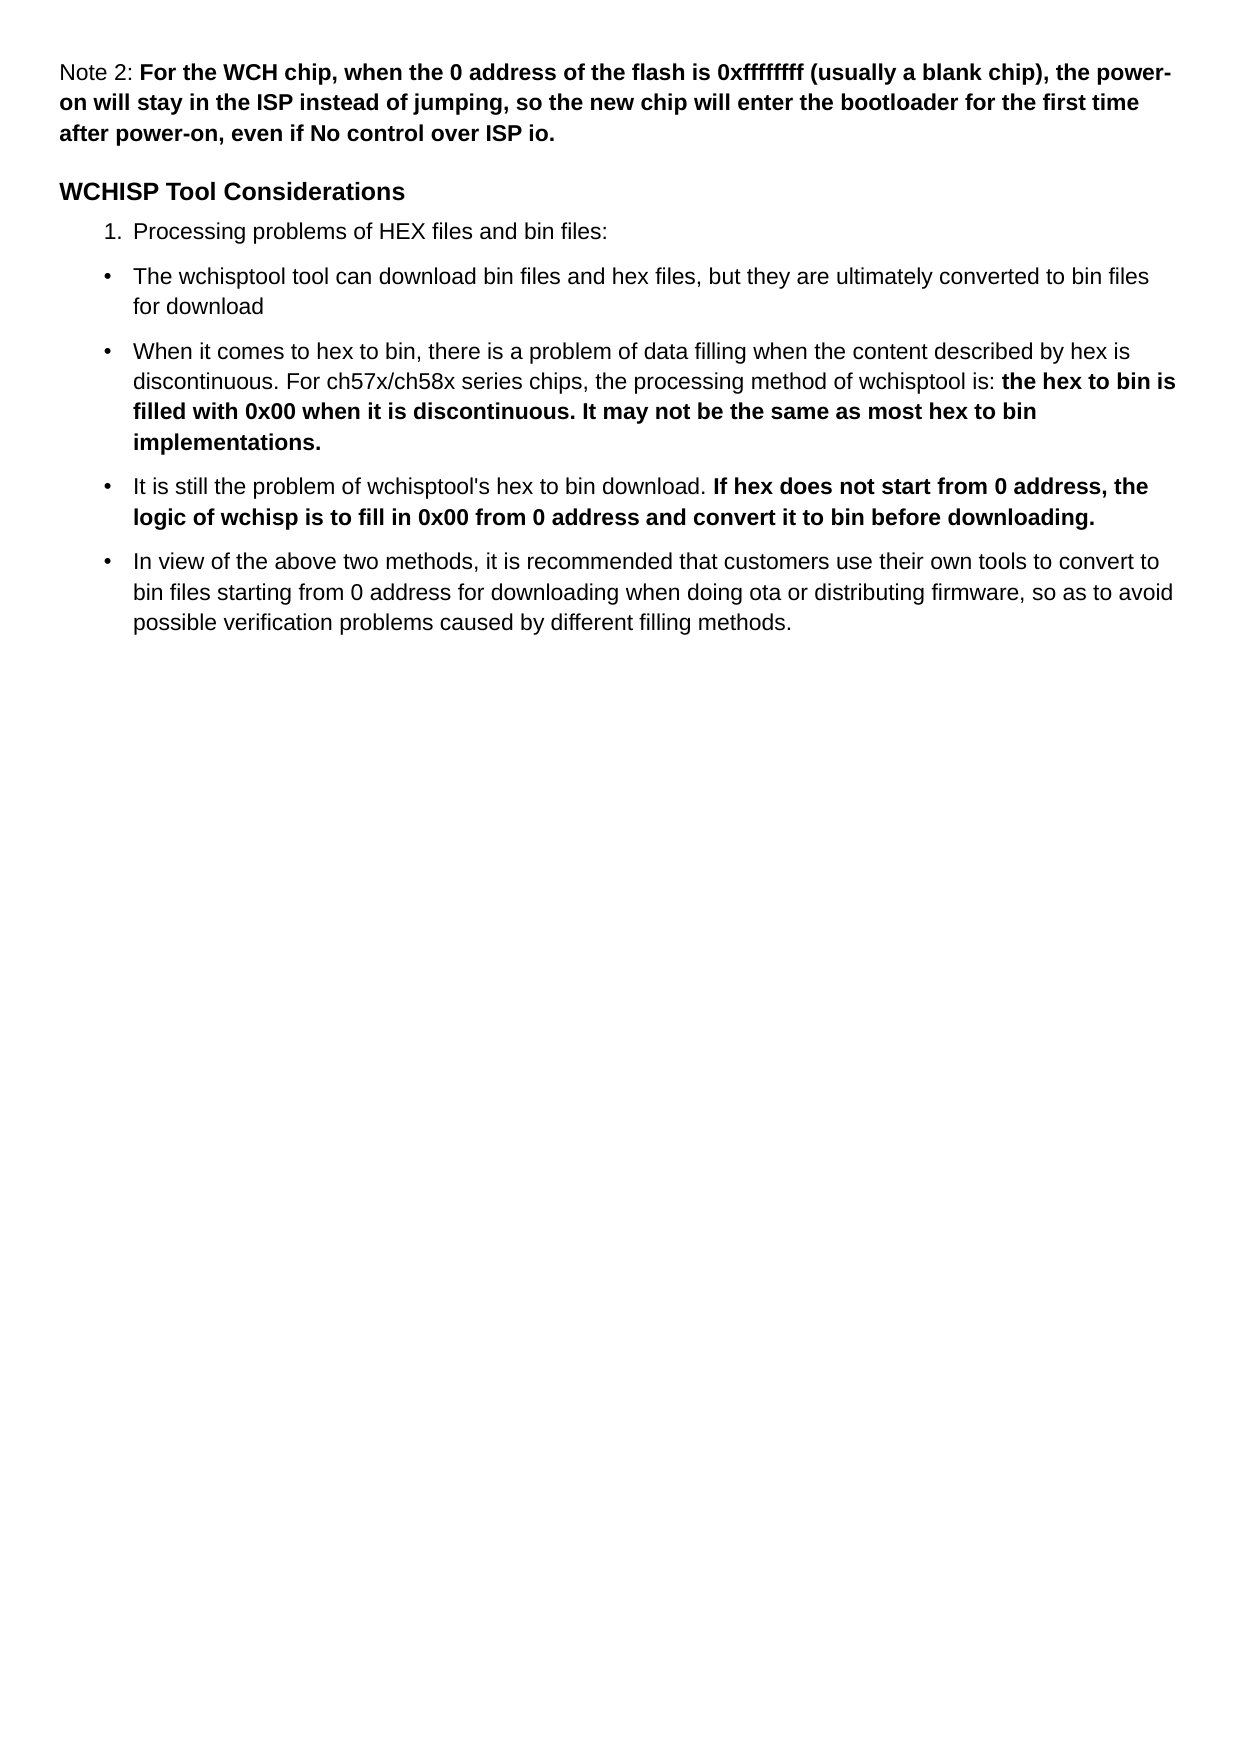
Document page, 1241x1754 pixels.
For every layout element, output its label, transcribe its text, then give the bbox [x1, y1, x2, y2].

list Processing problems of HEX files and bin files: [103, 218, 1181, 244]
text Note 2: For the WCH chip, when the 0 address of the flash is 0xffffffff (usually a blank chip), the power-on will stay in the ISP instead of jumping, so the new chip will enter the bootloader for the first time after power-on, even if No control over ISP io. [59, 59, 1181, 146]
subtitle WCHISP Tool Considerations [59, 177, 1181, 206]
list When it comes to hex to bin, there is a problem of data filling when the content described by hex is discontinuous. For ch57x/ch58x series chips, the processing method of wchisptool is: the hex to bin is filled with 0x00 when it is discontinuous. It may not be the same as most hex to bin implementations. [103, 338, 1181, 455]
list The wchisptool tool can download bin files and hex files, but they are ultimately converted to bin files for download [103, 263, 1181, 319]
list It is still the problem of wchisptool's hex to bin download. If hex does not start from 0 address, the logic of wchisp is to fill in 0x00 from 0 address and convert it to bin before downloading. [103, 473, 1181, 530]
list In view of the above two methods, it is recommended that customers use their own tools to convert to bin files starting from 0 address for downloading when doing ota or distributing firmware, so as to avoid possible verification problems caused by different filling methods. [103, 548, 1181, 635]
